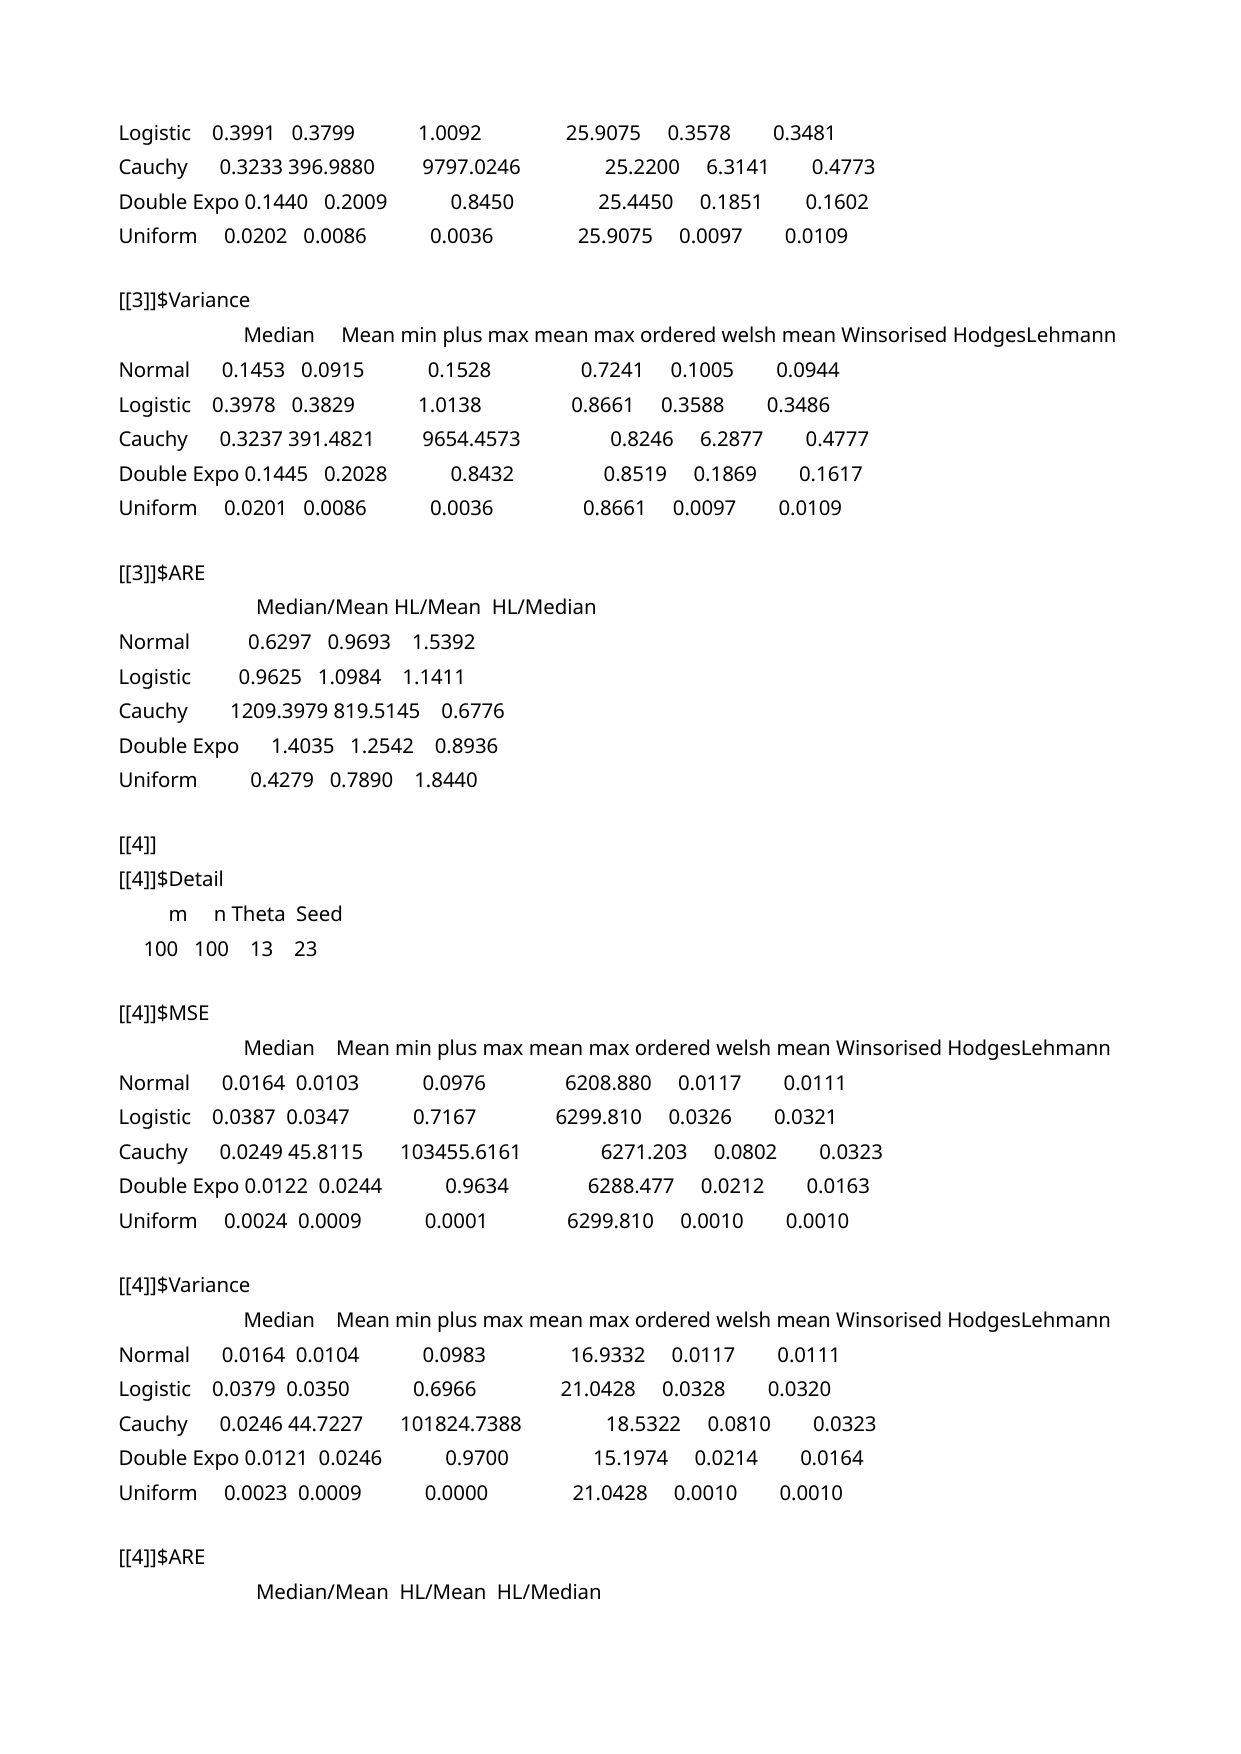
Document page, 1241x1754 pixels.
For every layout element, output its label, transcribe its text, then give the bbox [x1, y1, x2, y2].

text Normal 0.6297 0.9693 1.5392 [118, 628, 1122, 655]
text Cauchy 1209.3979 819.5145 0.6776 [118, 697, 1122, 724]
text [[4]]$MSE [118, 999, 1122, 1026]
text [[4]] [118, 830, 1122, 858]
text Double Expo 0.0121 0.0246 0.9700 15.1974 0.0214 0.0164 [118, 1444, 1122, 1472]
text Cauchy 0.0246 44.7227 101824.7388 18.5322 0.0810 0.0323 [118, 1409, 1122, 1437]
text Logistic 0.3978 0.3829 1.0138 0.8661 0.3588 0.3486 [118, 390, 1122, 418]
text Logistic 0.3991 0.3799 1.0092 25.9075 0.3578 0.3481 [118, 118, 1122, 146]
text [[4]]$Variance [118, 1271, 1122, 1298]
text Median Mean min plus max mean max ordered welsh mean Winsorised HodgesLehmann [118, 321, 1122, 349]
text Median Mean min plus max mean max ordered welsh mean Winsorised HodgesLehmann [118, 1033, 1122, 1061]
text Uniform 0.0024 0.0009 0.0001 6299.810 0.0010 0.0010 [118, 1207, 1122, 1234]
text Double Expo 0.1440 0.2009 0.8450 25.4450 0.1851 0.1602 [118, 187, 1122, 215]
text Normal 0.1453 0.0915 0.1528 0.7241 0.1005 0.0944 [118, 356, 1122, 383]
text Logistic 0.0387 0.0347 0.7167 6299.810 0.0326 0.0321 [118, 1103, 1122, 1131]
text Normal 0.0164 0.0103 0.0976 6208.880 0.0117 0.0111 [118, 1068, 1122, 1096]
text Uniform 0.0023 0.0009 0.0000 21.0428 0.0010 0.0010 [118, 1479, 1122, 1506]
text Normal 0.0164 0.0104 0.0983 16.9332 0.0117 0.0111 [118, 1340, 1122, 1368]
text Cauchy 0.3233 396.9880 9797.0246 25.2200 6.3141 0.4773 [118, 153, 1122, 181]
text Median Mean min plus max mean max ordered welsh mean Winsorised HodgesLehmann [118, 1305, 1122, 1333]
text Uniform 0.0201 0.0086 0.0036 0.8661 0.0097 0.0109 [118, 494, 1122, 522]
text Double Expo 0.1445 0.2028 0.8432 0.8519 0.1869 0.1617 [118, 459, 1122, 487]
text Cauchy 0.3237 391.4821 9654.4573 0.8246 6.2877 0.4777 [118, 425, 1122, 453]
text Median/Mean HL/Mean HL/Median [118, 593, 1122, 621]
text Double Expo 0.0122 0.0244 0.9634 6288.477 0.0212 0.0163 [118, 1172, 1122, 1200]
text [[4]]$ARE [118, 1543, 1122, 1570]
text [[4]]$Detail [118, 865, 1122, 892]
text Logistic 0.9625 1.0984 1.1411 [118, 662, 1122, 690]
text Uniform 0.4279 0.7890 1.8440 [118, 766, 1122, 794]
text Cauchy 0.0249 45.8115 103455.6161 6271.203 0.0802 0.0323 [118, 1137, 1122, 1165]
text Median/Mean HL/Mean HL/Median [118, 1577, 1122, 1605]
text [[3]]$Variance [118, 286, 1122, 314]
text Uniform 0.0202 0.0086 0.0036 25.9075 0.0097 0.0109 [118, 222, 1122, 250]
text Double Expo 1.4035 1.2542 0.8936 [118, 731, 1122, 759]
text [[3]]$ARE [118, 558, 1122, 586]
text Logistic 0.0379 0.0350 0.6966 21.0428 0.0328 0.0320 [118, 1375, 1122, 1403]
text 100 100 13 23 [118, 934, 1122, 962]
text m n Theta Seed [118, 899, 1122, 927]
